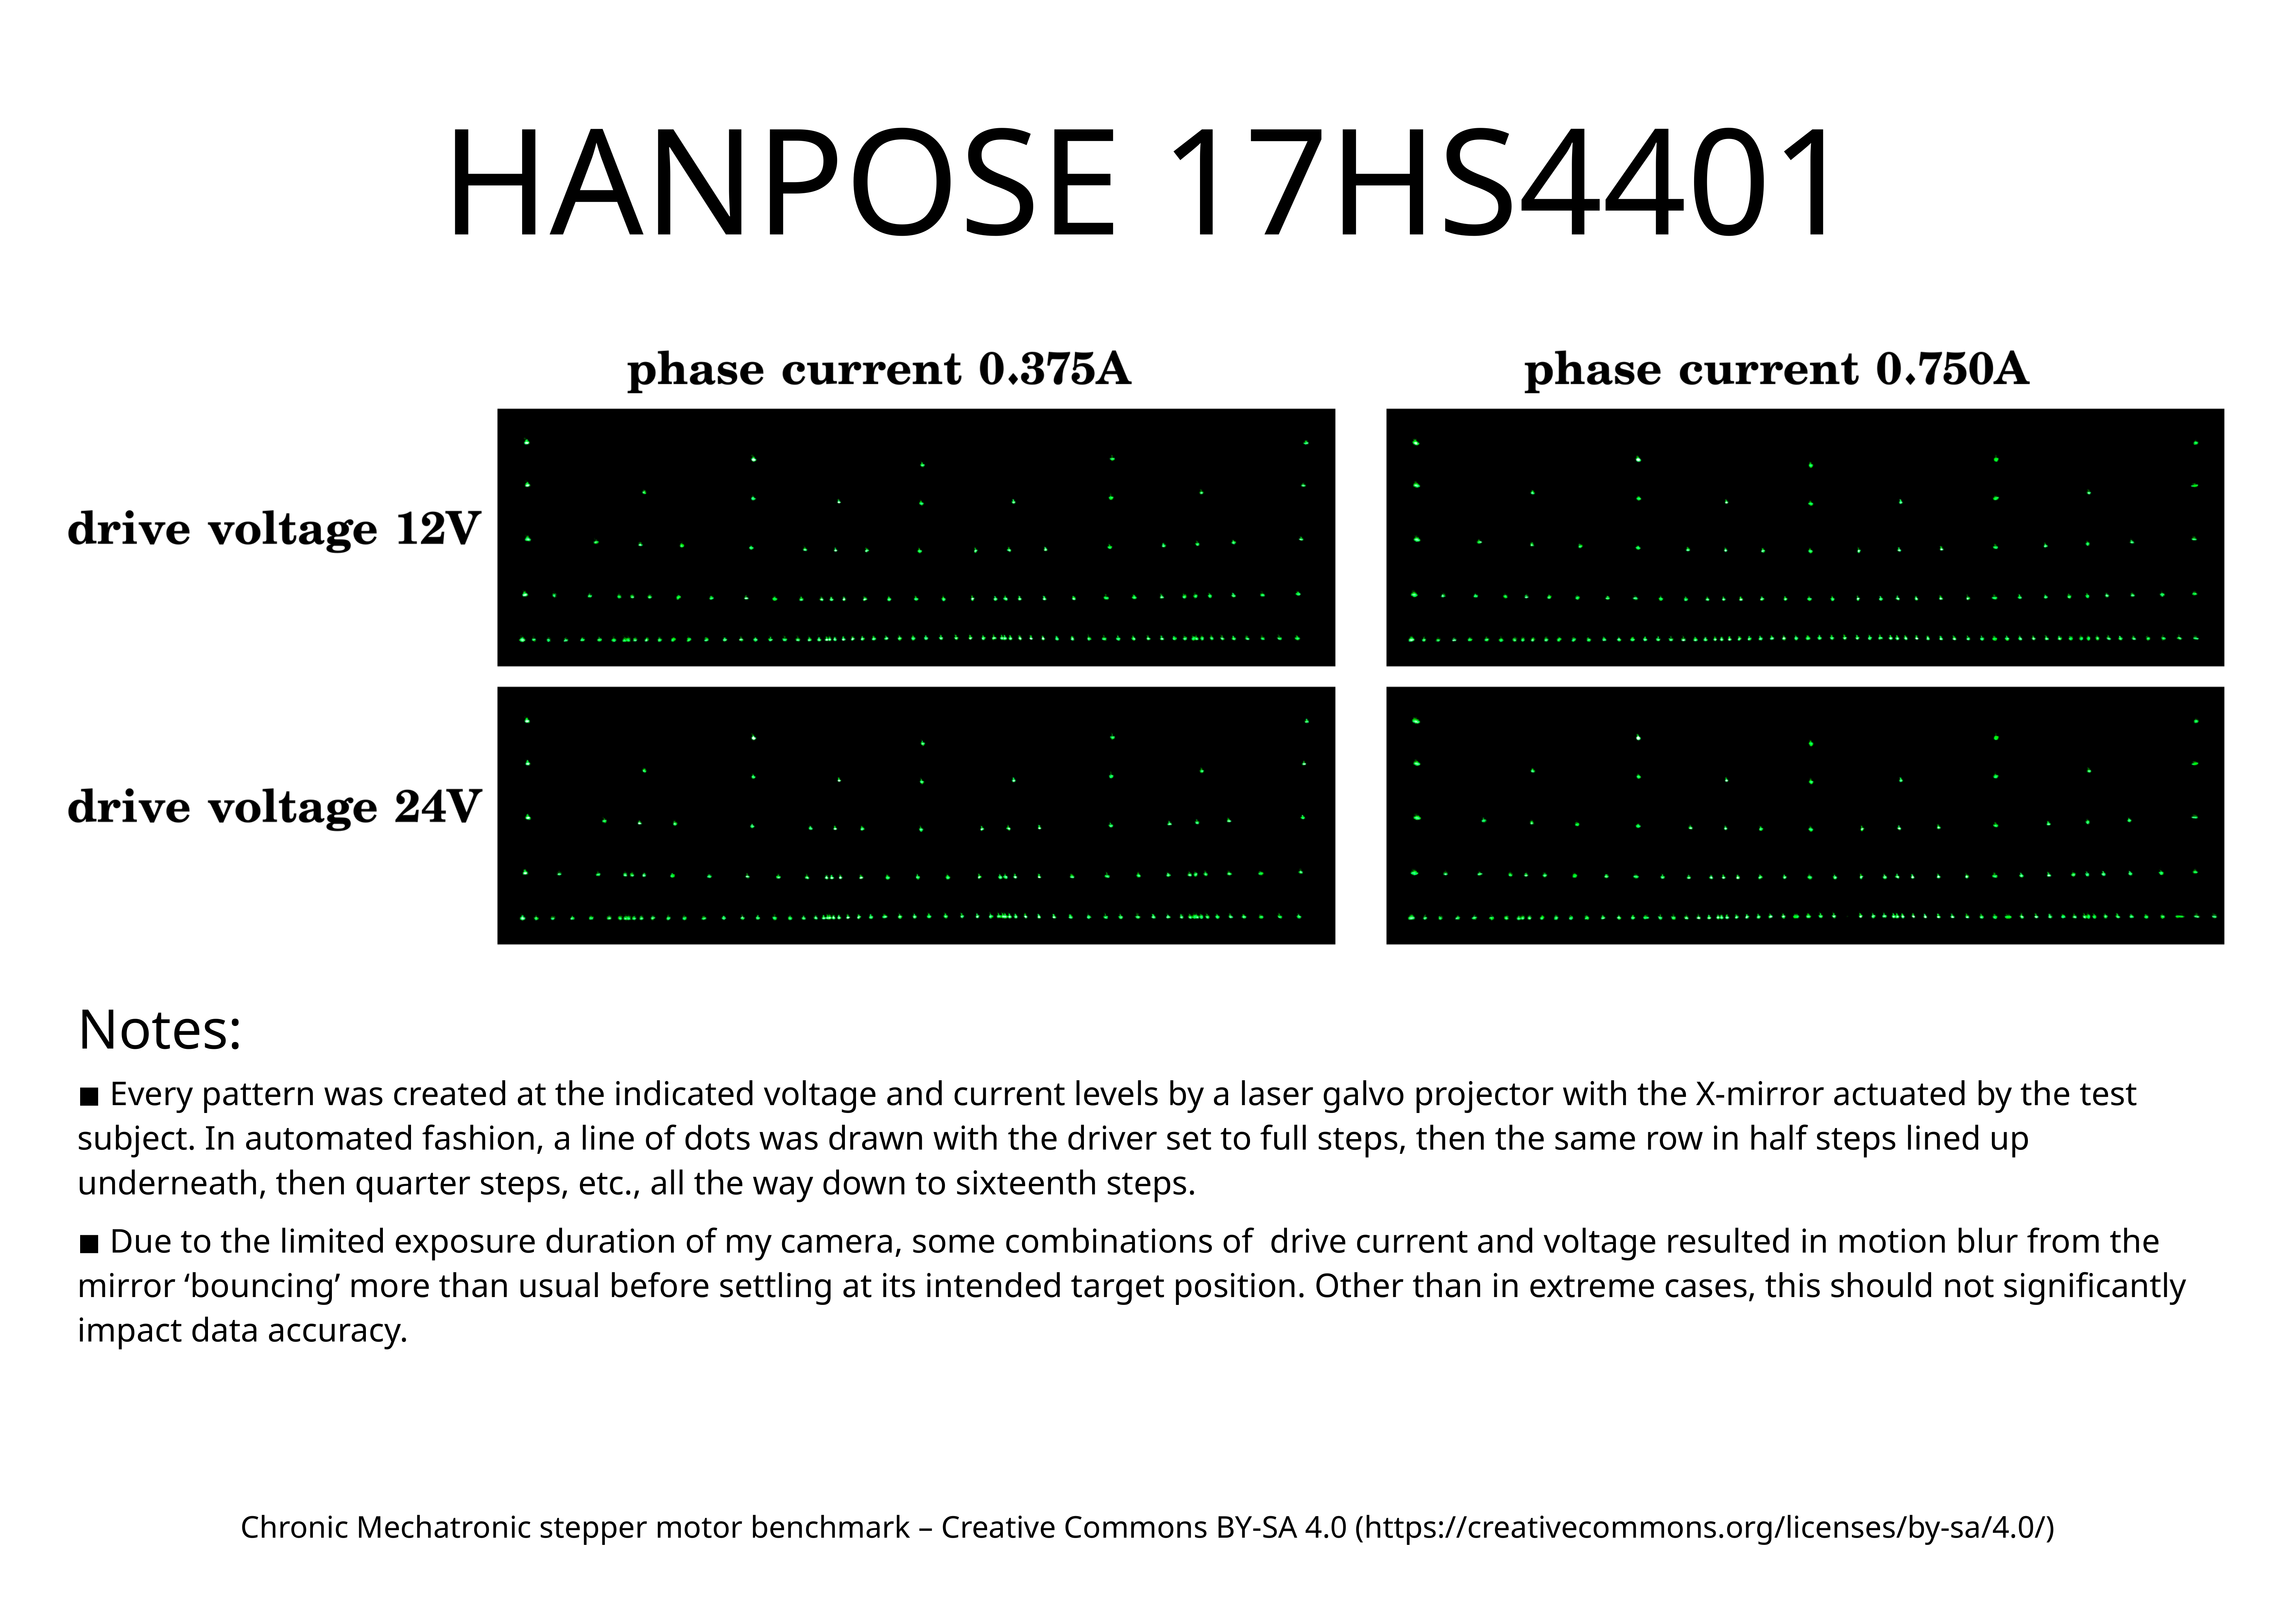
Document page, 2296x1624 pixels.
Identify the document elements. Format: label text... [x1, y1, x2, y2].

text Notes: [77, 990, 2219, 1065]
text ◾ Every pattern was created at the indicated voltage and current levels by a laser galvo projector with the X-mirror actuated by the test subject. In automated fashion, a line of dots was drawn with the driver set to full steps, then the same row in half steps lined up underneath, then quarter steps, etc., all the way down to sixteenth steps. [77, 1070, 2219, 1204]
picture [0, 334, 2296, 990]
text [77, 324, 2219, 334]
text ◾ Due to the limited exposure duration of my camera, some combinations of drive current and voltage resulted in motion blur from the mirror ‘bouncing’ more than usual before settling at its intended target position. Other than in extreme cases, this should not significantly impact data accuracy. [77, 1218, 2219, 1351]
